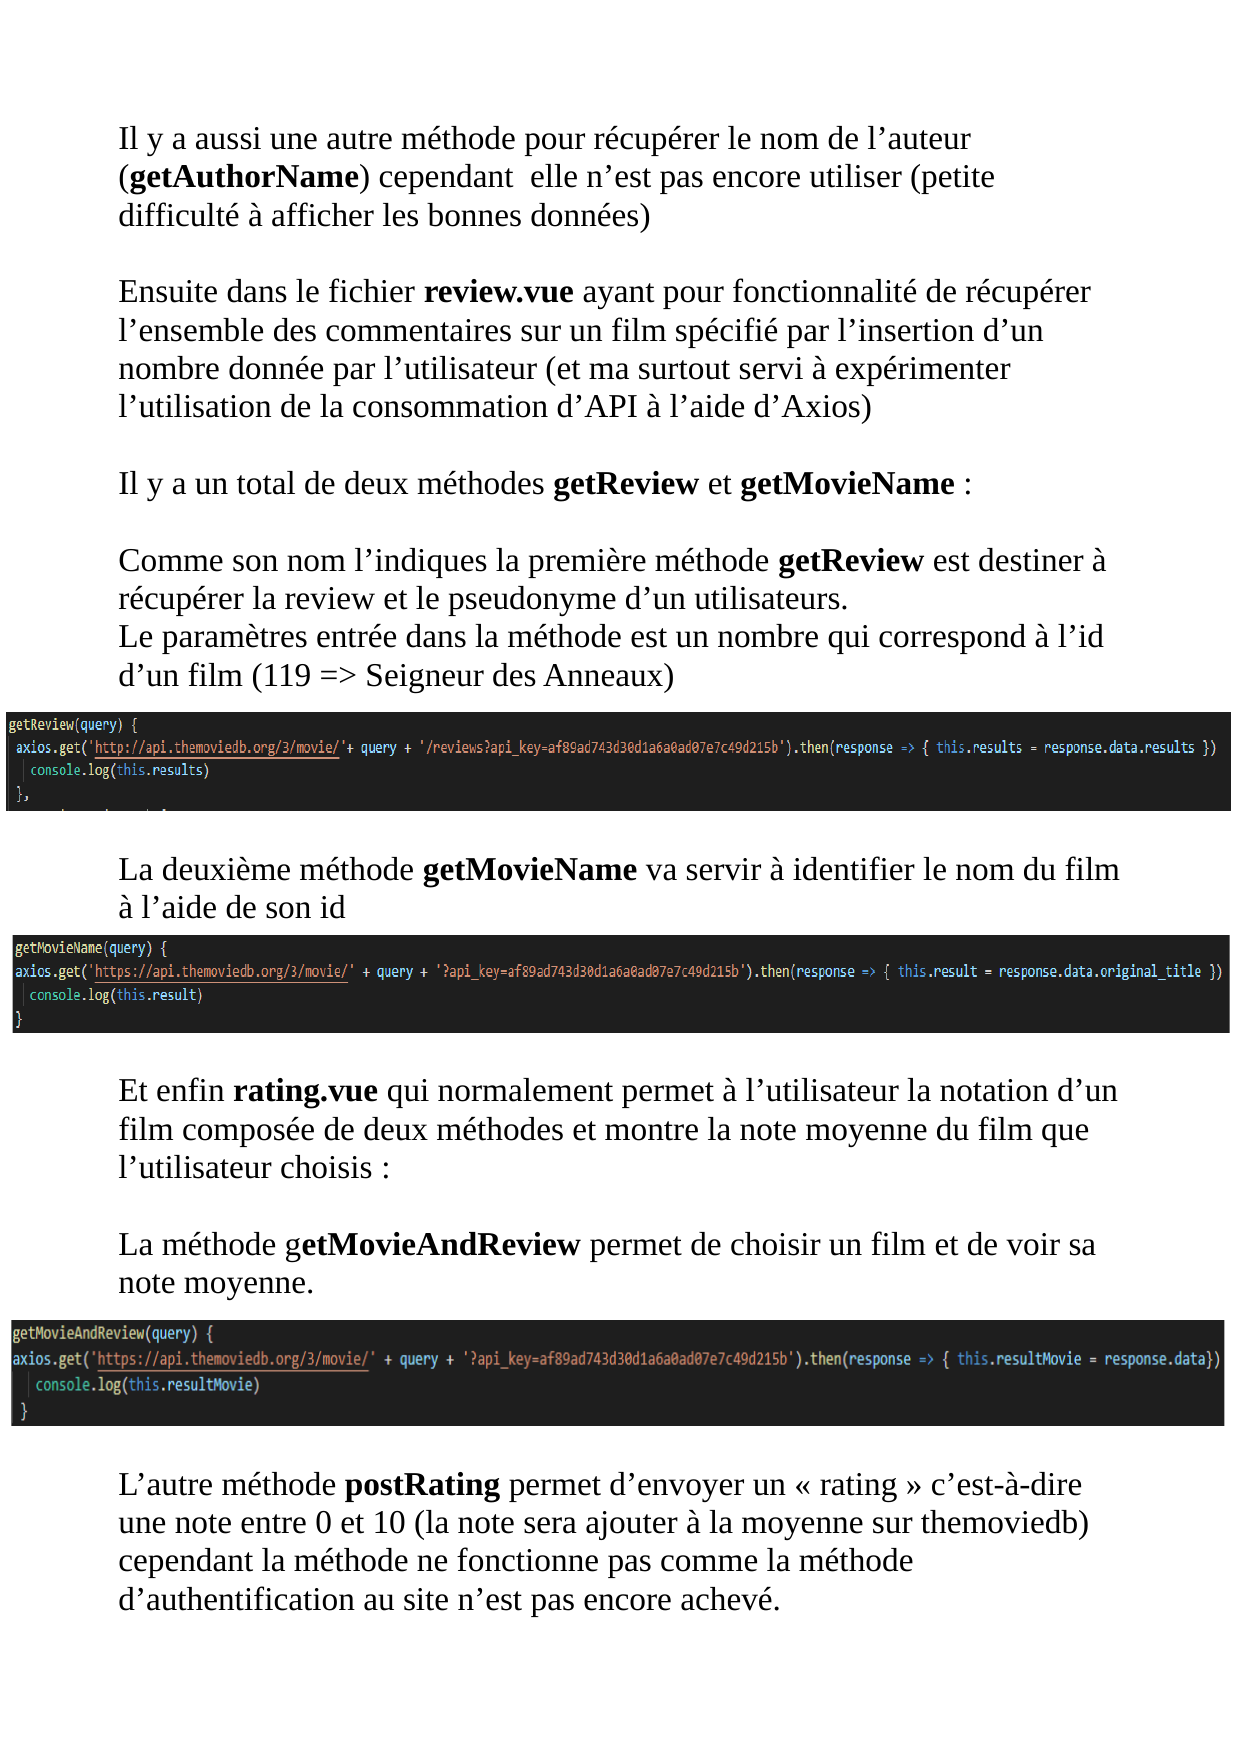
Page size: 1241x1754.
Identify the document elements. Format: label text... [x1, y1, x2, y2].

picture [6, 712, 1231, 811]
picture [11, 1320, 1225, 1426]
text Il y a aussi une autre méthode pour récupérer le nom de l’auteur (getAuthorName) cependant elle n’est pas encore utiliser (petite difficulté à afficher les bonnes données) [118, 118, 1122, 233]
picture [12, 935, 1230, 1033]
text Il y a un total de deux méthodes getReview et getMovieName : [118, 463, 1122, 501]
text Comme son nom l’indiques la première méthode getReview est destiner à récupérer la review et le pseudonyme d’un utilisateurs. [118, 540, 1122, 616]
text cependant la méthode ne fonctionne pas comme la méthode d’authentification au site n’est pas encore achevé. [118, 1541, 1122, 1617]
text Et enfin rating.vue qui normalement permet à l’utilisateur la notation d’un film composée de deux méthodes et montre la note moyenne du film que l’utilisateur choisis : [118, 1071, 1122, 1186]
text L’autre méthode postRating permet d’envoyer un « rating » c’est-à-dire une note entre 0 et 10 (la note sera ajouter à la moyenne sur themoviedb) [118, 1464, 1122, 1541]
text Le paramètres entrée dans la méthode est un nombre qui correspond à l’id d’un film (119 => Seigneur des Anneaux) [118, 616, 1122, 693]
text Ensuite dans le fichier review.vue ayant pour fonctionnalité de récupérer l’ensemble des commentaires sur un film spécifié par l’insertion d’un nombre donnée par l’utilisateur (et ma surtout servi à expérimenter l’utilisation de la consommation d’API à l’aide d’Axios) [118, 271, 1122, 425]
text La méthode getMovieAndReview permet de choisir un film et de voir sa note moyenne. [118, 1224, 1122, 1301]
text La deuxième méthode getMovieName va servir à identifier le nom du film à l’aide de son id [118, 849, 1122, 926]
